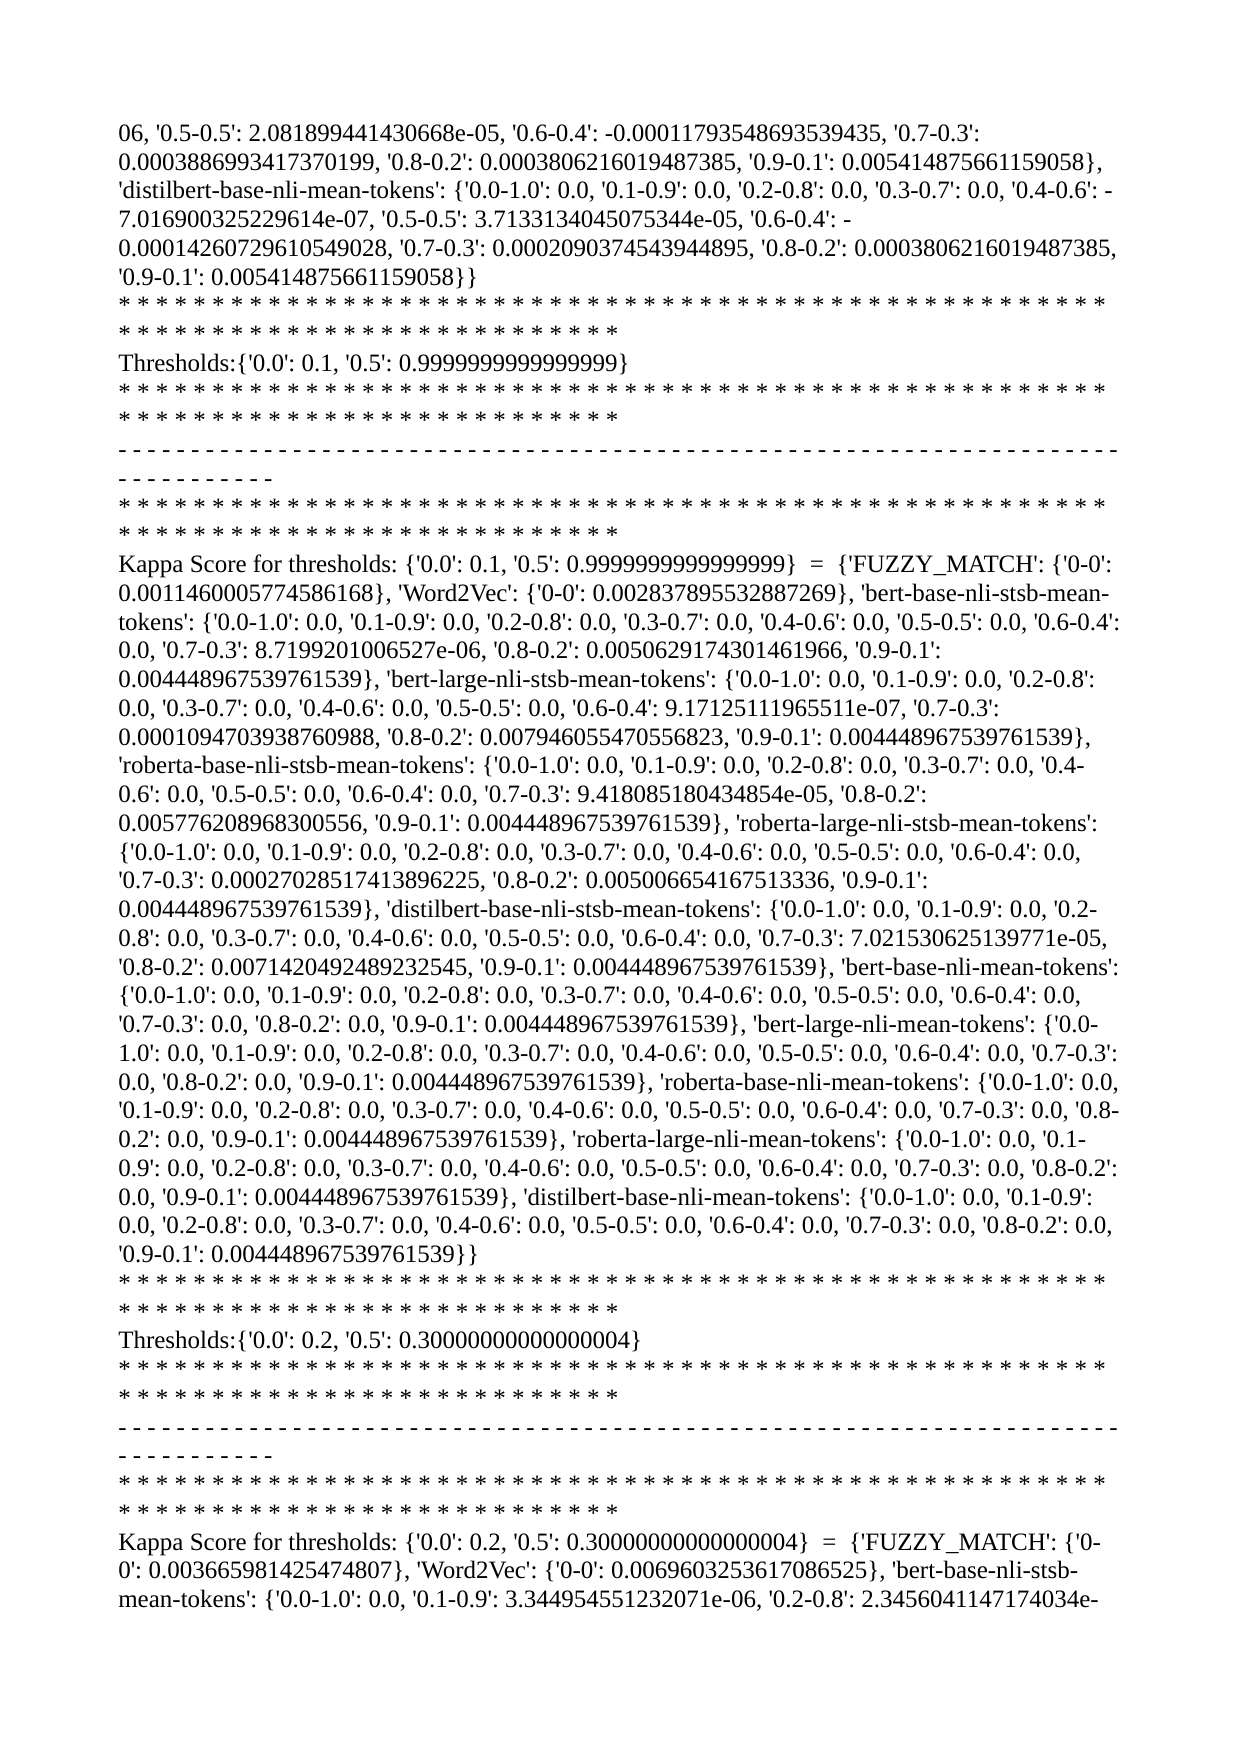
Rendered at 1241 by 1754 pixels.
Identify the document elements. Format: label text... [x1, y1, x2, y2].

text * * * * * * * * * * * * * * * * * * * * * * * * * * * * * * * * * * * * * * * * * * * * * * * * * * * * * * * * * * * * * * * * * * * * * * * * * * * * * * * * [118, 291, 1122, 348]
text 06, '0.5-0.5': 2.081899441430668e-05, '0.6-0.4': -0.00011793548693539435, '0.7-0.3': 0.0003886993417370199, '0.8-0.2': 0.0003806216019487385, '0.9-0.1': 0.005414875661159058}, 'distilbert-base-nli-mean-tokens': {'0.0-1.0': 0.0, '0.1-0.9': 0.0, '0.2-0.8': 0.0, '0.3-0.7': 0.0, '0.4-0.6': -7.016900325229614e-07, '0.5-0.5': 3.7133134045075344e-05, '0.6-0.4': -0.00014260729610549028, '0.7-0.3': 0.0002090374543944895, '0.8-0.2': 0.0003806216019487385, '0.9-0.1': 0.005414875661159058}} [118, 118, 1122, 291]
text * * * * * * * * * * * * * * * * * * * * * * * * * * * * * * * * * * * * * * * * * * * * * * * * * * * * * * * * * * * * * * * * * * * * * * * * * * * * * * * * [118, 1354, 1122, 1412]
text * * * * * * * * * * * * * * * * * * * * * * * * * * * * * * * * * * * * * * * * * * * * * * * * * * * * * * * * * * * * * * * * * * * * * * * * * * * * * * * * [118, 492, 1122, 549]
text * * * * * * * * * * * * * * * * * * * * * * * * * * * * * * * * * * * * * * * * * * * * * * * * * * * * * * * * * * * * * * * * * * * * * * * * * * * * * * * * [118, 1469, 1122, 1527]
text - - - - - - - - - - - - - - - - - - - - - - - - - - - - - - - - - - - - - - - - - - - - - - - - - - - - - - - - - - - - - - - - - - - - - - - - - - - - - - - - [118, 1412, 1122, 1469]
text * * * * * * * * * * * * * * * * * * * * * * * * * * * * * * * * * * * * * * * * * * * * * * * * * * * * * * * * * * * * * * * * * * * * * * * * * * * * * * * * [118, 1268, 1122, 1326]
text Thresholds:{'0.0': 0.2, '0.5': 0.30000000000000004} [118, 1326, 1122, 1354]
text Kappa Score for thresholds: {'0.0': 0.2, '0.5': 0.30000000000000004} = {'FUZZY_MATCH': {'0-0': 0.003665981425474807}, 'Word2Vec': {'0-0': 0.0069603253617086525}, 'bert-base-nli-stsb-mean-tokens': {'0.0-1.0': 0.0, '0.1-0.9': 3.344954551232071e-06, '0.2-0.8': 2.3456041147174034e- [118, 1527, 1122, 1613]
text - - - - - - - - - - - - - - - - - - - - - - - - - - - - - - - - - - - - - - - - - - - - - - - - - - - - - - - - - - - - - - - - - - - - - - - - - - - - - - - - [118, 434, 1122, 492]
text Kappa Score for thresholds: {'0.0': 0.1, '0.5': 0.9999999999999999} = {'FUZZY_MATCH': {'0-0': 0.0011460005774586168}, 'Word2Vec': {'0-0': 0.002837895532887269}, 'bert-base-nli-stsb-mean-tokens': {'0.0-1.0': 0.0, '0.1-0.9': 0.0, '0.2-0.8': 0.0, '0.3-0.7': 0.0, '0.4-0.6': 0.0, '0.5-0.5': 0.0, '0.6-0.4': 0.0, '0.7-0.3': 8.7199201006527e-06, '0.8-0.2': 0.0050629174301461966, '0.9-0.1': 0.004448967539761539}, 'bert-large-nli-stsb-mean-tokens': {'0.0-1.0': 0.0, '0.1-0.9': 0.0, '0.2-0.8': 0.0, '0.3-0.7': 0.0, '0.4-0.6': 0.0, '0.5-0.5': 0.0, '0.6-0.4': 9.17125111965511e-07, '0.7-0.3': 0.0001094703938760988, '0.8-0.2': 0.007946055470556823, '0.9-0.1': 0.004448967539761539}, 'roberta-base-nli-stsb-mean-tokens': {'0.0-1.0': 0.0, '0.1-0.9': 0.0, '0.2-0.8': 0.0, '0.3-0.7': 0.0, '0.4-0.6': 0.0, '0.5-0.5': 0.0, '0.6-0.4': 0.0, '0.7-0.3': 9.418085180434854e-05, '0.8-0.2': 0.005776208968300556, '0.9-0.1': 0.004448967539761539}, 'roberta-large-nli-stsb-mean-tokens': {'0.0-1.0': 0.0, '0.1-0.9': 0.0, '0.2-0.8': 0.0, '0.3-0.7': 0.0, '0.4-0.6': 0.0, '0.5-0.5': 0.0, '0.6-0.4': 0.0, '0.7-0.3': 0.00027028517413896225, '0.8-0.2': 0.005006654167513336, '0.9-0.1': 0.004448967539761539}, 'distilbert-base-nli-stsb-mean-tokens': {'0.0-1.0': 0.0, '0.1-0.9': 0.0, '0.2-0.8': 0.0, '0.3-0.7': 0.0, '0.4-0.6': 0.0, '0.5-0.5': 0.0, '0.6-0.4': 0.0, '0.7-0.3': 7.021530625139771e-05, '0.8-0.2': 0.0071420492489232545, '0.9-0.1': 0.004448967539761539}, 'bert-base-nli-mean-tokens': {'0.0-1.0': 0.0, '0.1-0.9': 0.0, '0.2-0.8': 0.0, '0.3-0.7': 0.0, '0.4-0.6': 0.0, '0.5-0.5': 0.0, '0.6-0.4': 0.0, '0.7-0.3': 0.0, '0.8-0.2': 0.0, '0.9-0.1': 0.004448967539761539}, 'bert-large-nli-mean-tokens': {'0.0-1.0': 0.0, '0.1-0.9': 0.0, '0.2-0.8': 0.0, '0.3-0.7': 0.0, '0.4-0.6': 0.0, '0.5-0.5': 0.0, '0.6-0.4': 0.0, '0.7-0.3': 0.0, '0.8-0.2': 0.0, '0.9-0.1': 0.004448967539761539}, 'roberta-base-nli-mean-tokens': {'0.0-1.0': 0.0, '0.1-0.9': 0.0, '0.2-0.8': 0.0, '0.3-0.7': 0.0, '0.4-0.6': 0.0, '0.5-0.5': 0.0, '0.6-0.4': 0.0, '0.7-0.3': 0.0, '0.8-0.2': 0.0, '0.9-0.1': 0.004448967539761539}, 'roberta-large-nli-mean-tokens': {'0.0-1.0': 0.0, '0.1-0.9': 0.0, '0.2-0.8': 0.0, '0.3-0.7': 0.0, '0.4-0.6': 0.0, '0.5-0.5': 0.0, '0.6-0.4': 0.0, '0.7-0.3': 0.0, '0.8-0.2': 0.0, '0.9-0.1': 0.004448967539761539}, 'distilbert-base-nli-mean-tokens': {'0.0-1.0': 0.0, '0.1-0.9': 0.0, '0.2-0.8': 0.0, '0.3-0.7': 0.0, '0.4-0.6': 0.0, '0.5-0.5': 0.0, '0.6-0.4': 0.0, '0.7-0.3': 0.0, '0.8-0.2': 0.0, '0.9-0.1': 0.004448967539761539}} [118, 549, 1122, 1268]
text * * * * * * * * * * * * * * * * * * * * * * * * * * * * * * * * * * * * * * * * * * * * * * * * * * * * * * * * * * * * * * * * * * * * * * * * * * * * * * * * [118, 377, 1122, 434]
text Thresholds:{'0.0': 0.1, '0.5': 0.9999999999999999} [118, 348, 1122, 377]
